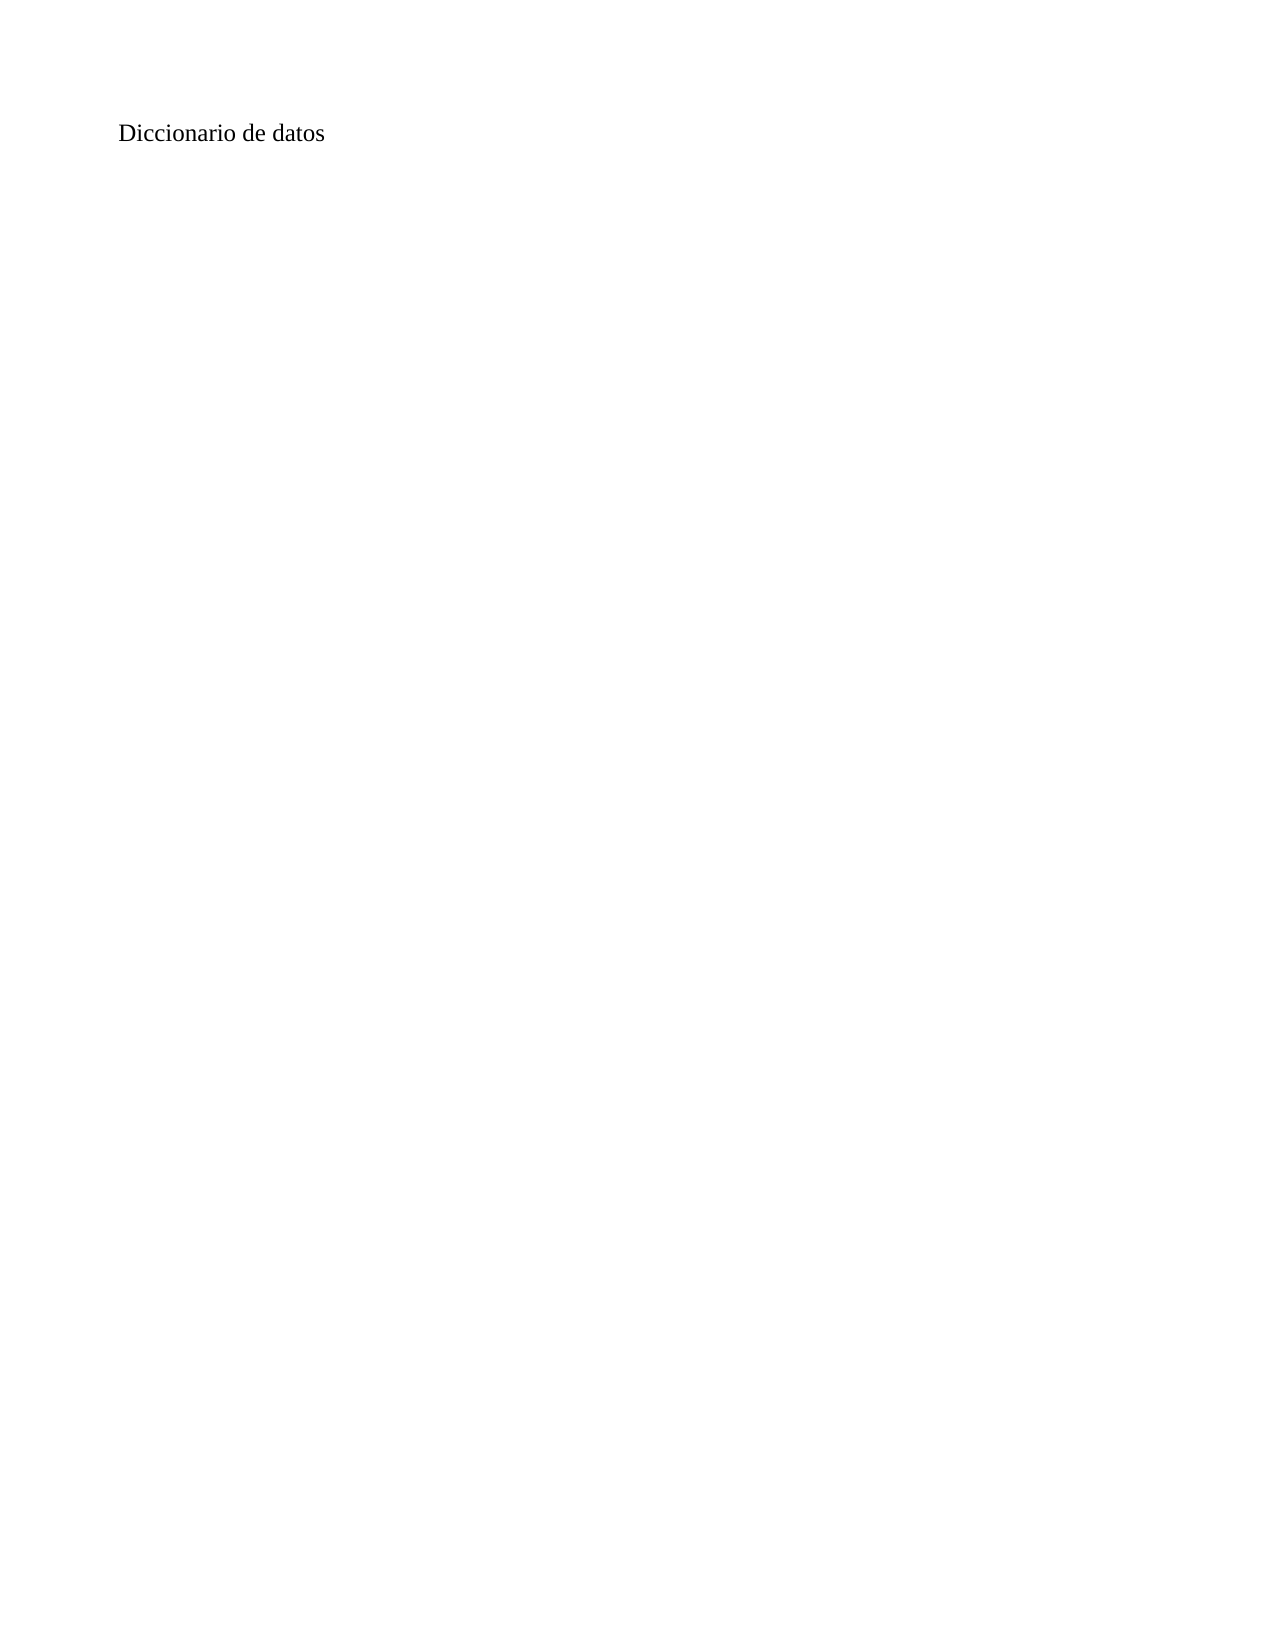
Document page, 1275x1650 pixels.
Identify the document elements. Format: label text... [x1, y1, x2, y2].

text Diccionario de datos [118, 118, 1157, 147]
